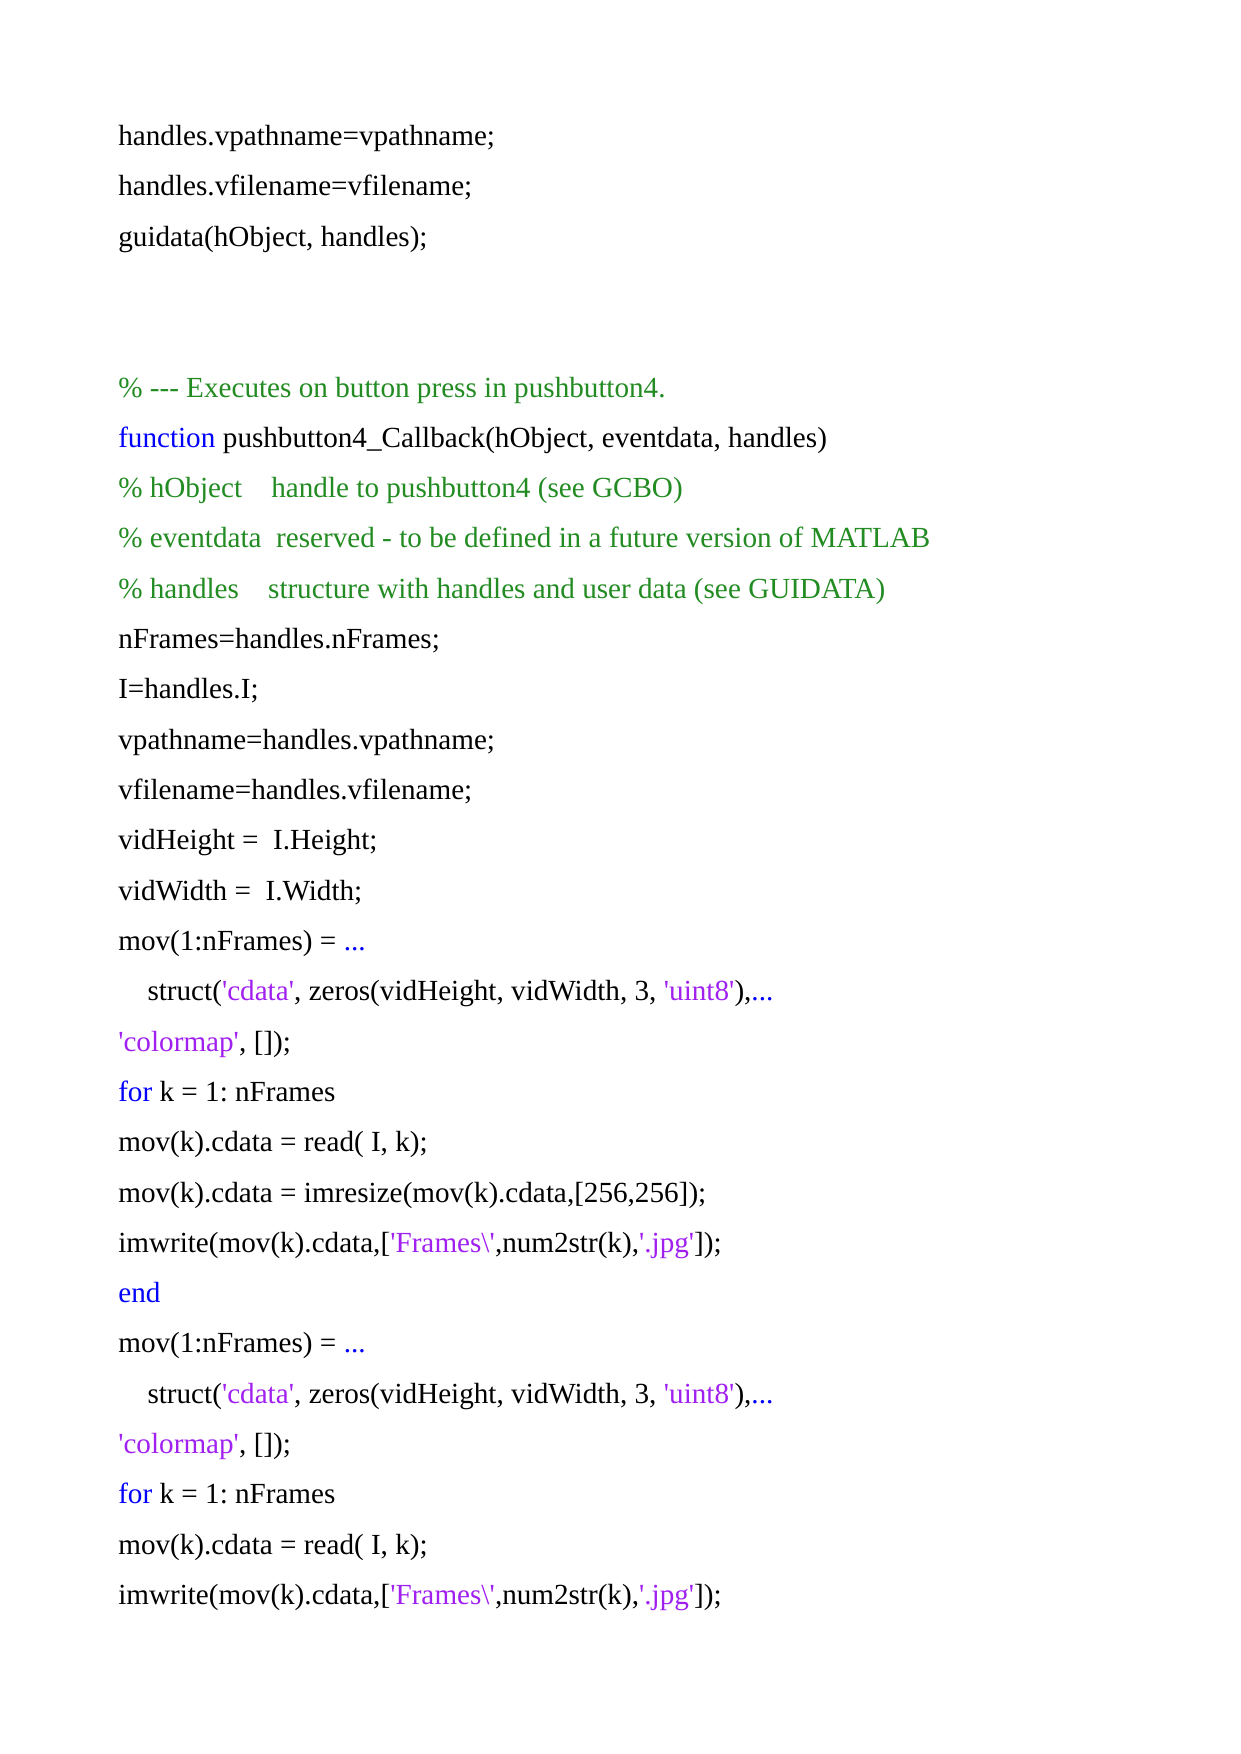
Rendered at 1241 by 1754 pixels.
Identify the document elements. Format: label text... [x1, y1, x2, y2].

text mov(k).cdata = read( I, k); [118, 1124, 1122, 1158]
text imwrite(mov(k).cdata,['Frames\',num2str(k),'.jpg']); [118, 1577, 1122, 1611]
text % hObject handle to pushbutton4 (see GCBO) [118, 470, 1122, 504]
text struct('cdata', zeros(vidHeight, vidWidth, 3, 'uint8'),... [118, 1376, 1122, 1409]
text vidWidth = I.Width; [118, 873, 1122, 906]
text function pushbutton4_Callback(hObject, eventdata, handles) [118, 420, 1122, 453]
text vpathname=handles.vpathname; [118, 722, 1122, 755]
text vfilename=handles.vfilename; [118, 772, 1122, 806]
text I=handles.I; [118, 672, 1122, 705]
text nFrames=handles.nFrames; [118, 621, 1122, 655]
text guidata(hObject, handles); [118, 219, 1122, 252]
text struct('cdata', zeros(vidHeight, vidWidth, 3, 'uint8'),... [118, 973, 1122, 1007]
text % --- Executes on button press in pushbutton4. [118, 370, 1122, 403]
text for k = 1: nFrames [118, 1074, 1122, 1108]
text imwrite(mov(k).cdata,['Frames\',num2str(k),'.jpg']); [118, 1225, 1122, 1258]
text end [118, 1275, 1122, 1309]
text 'colormap', []); [118, 1024, 1122, 1057]
text mov(1:nFrames) = ... [118, 923, 1122, 957]
text handles.vpathname=vpathname; [118, 118, 1122, 152]
text mov(k).cdata = imresize(mov(k).cdata,[256,256]); [118, 1175, 1122, 1208]
text % handles structure with handles and user data (see GUIDATA) [118, 571, 1122, 604]
text mov(1:nFrames) = ... [118, 1326, 1122, 1359]
text 'colormap', []); [118, 1426, 1122, 1460]
text vidHeight = I.Height; [118, 822, 1122, 856]
text handles.vfilename=vfilename; [118, 168, 1122, 202]
text % eventdata reserved - to be defined in a future version of MATLAB [118, 521, 1122, 554]
text for k = 1: nFrames [118, 1477, 1122, 1510]
text mov(k).cdata = read( I, k); [118, 1527, 1122, 1560]
